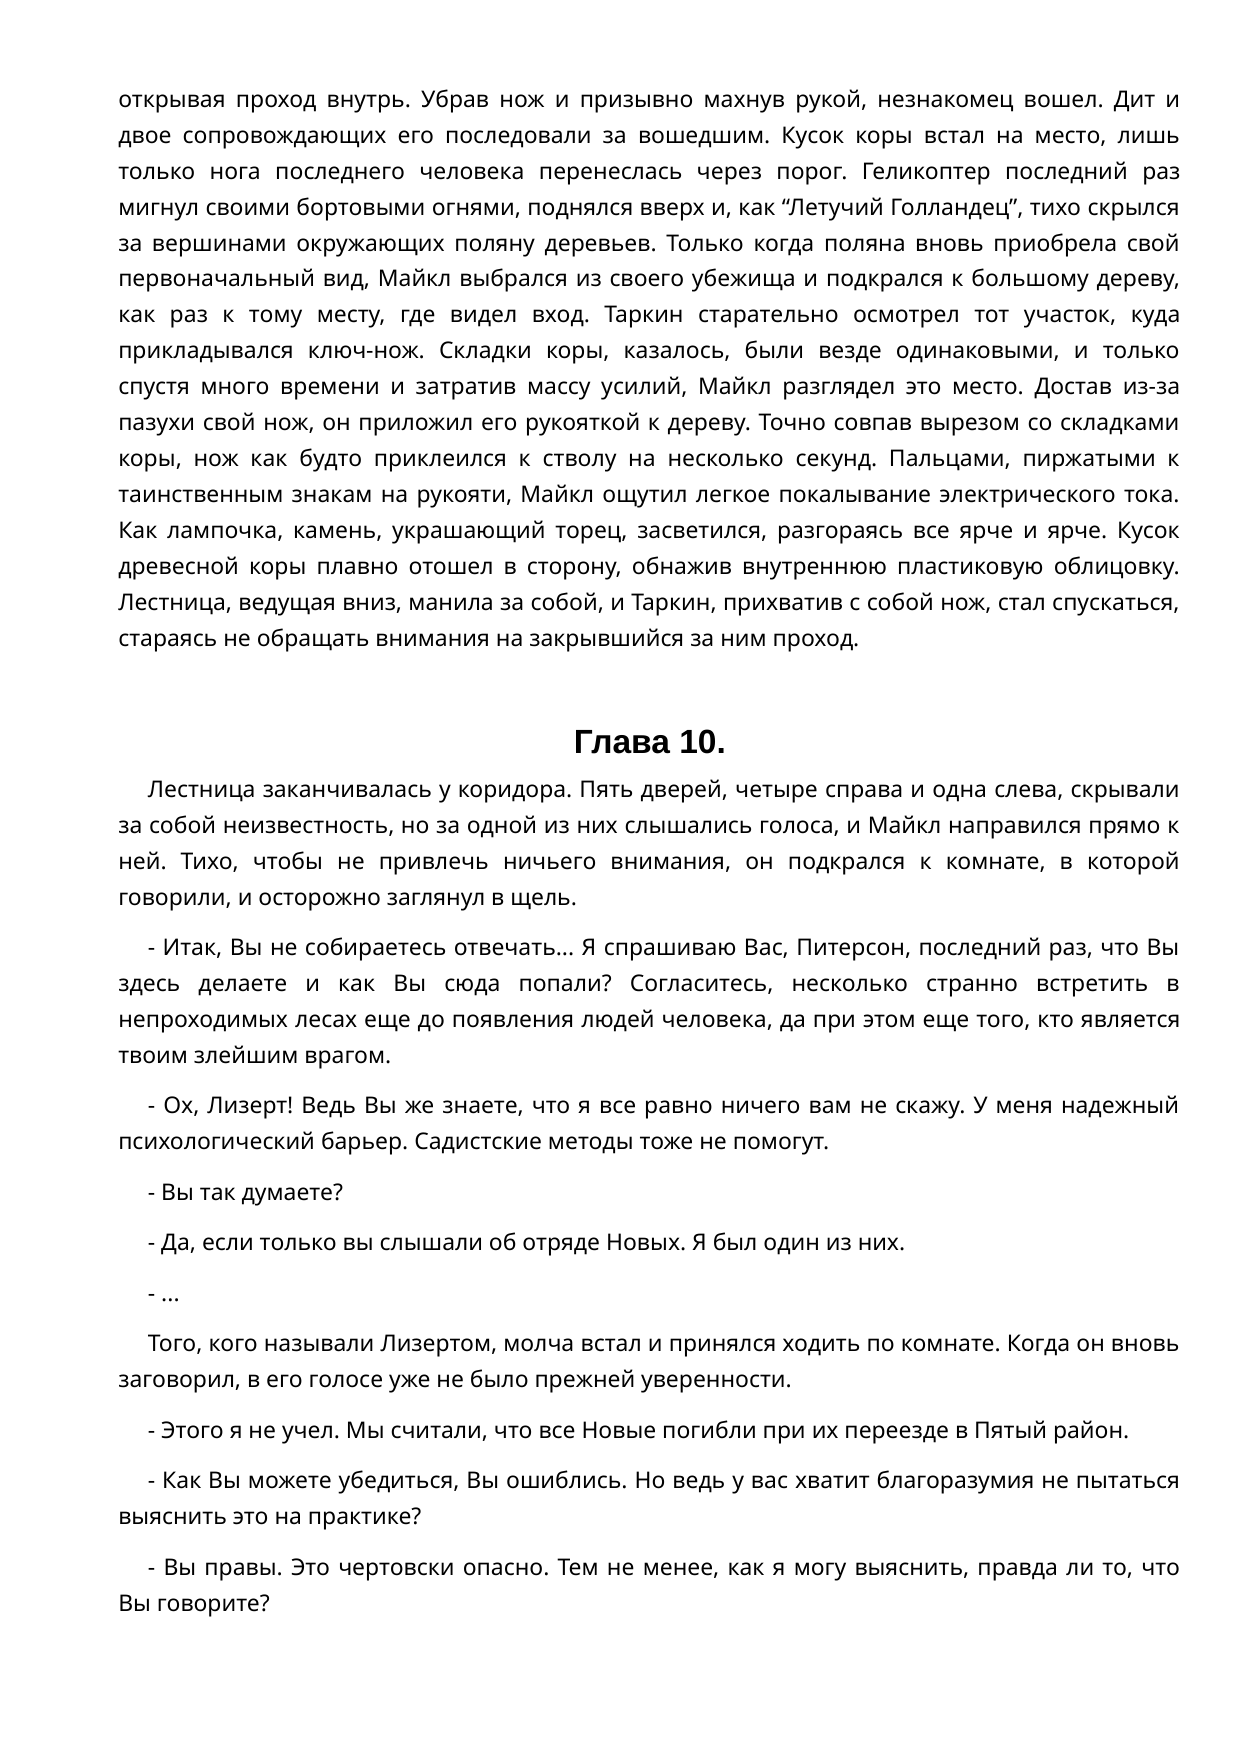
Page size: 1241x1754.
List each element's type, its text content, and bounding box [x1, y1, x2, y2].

text - Этого я не учел. Мы считали, что все Новые погибли при их переезде в Пятый район. [118, 1414, 1181, 1445]
text Того, кого называли Лизертом, молча встал и принялся ходить по комнате. Когда он вновь заговорил, в его голосе уже не было прежней уверенности. [118, 1327, 1181, 1394]
text Лестница заканчивалась у коридора. Пять дверей, четыре справа и одна слева, скрывали за собой неизвестность, но за одной из них слышались голоса, и Майкл направился прямо к ней. Тихо, чтобы не привлечь ничьего внимания, он подкрался к комнате, в которой говорили, и осторожно заглянул в щель. [118, 773, 1181, 912]
text открывая проход внутрь. Убрав нож и призывно махнув рукой, незнакомец вошел. Дит и двое сопровождающих его последовали за вошедшим. Кусок коры встал на место, лишь только нога последнего человека перенеслась через порог. Геликоптер последний раз мигнул своими бортовыми огнями, поднялся вверх и, как “Летучий Голландец”, тихо скрылся за вершинами окружающих поляну деревьев. Только когда поляна вновь приобрела свой первоначальный вид, Майкл выбрался из своего убежища и подкрался к большому дереву, как раз к тому месту, где видел вход. Таркин старательно осмотрел тот участок, куда прикладывался ключ-нож. Складки коры, казалось, были везде одинаковыми, и только спустя много времени и затратив массу усилий, Майкл разглядел это место. Достав из-за пазухи свой нож, он приложил его рукояткой к дереву. Точно совпав вырезом со складками коры, нож как будто приклеился к стволу на несколько секунд. Пальцами, пиржатыми к таинственным знакам на рукояти, Майкл ощутил легкое покалывание электрического тока. Как лампочка, камень, украшающий торец, засветился, разгораясь все ярче и ярче. Кусок древесной коры плавно отошел в сторону, обнажив внутреннюю пластиковую облицовку. Лестница, ведущая вниз, манила за собой, и Таркин, прихватив с собой нож, стал спускаться, стараясь не обращать внимания на закрывшийся за ним проход. [118, 83, 1181, 653]
text - Ох, Лизерт! Ведь Вы же знаете, что я все равно ничего вам не скажу. У меня надежный психологический барьер. Садистские методы тоже не помогут. [118, 1089, 1181, 1157]
text - Вы правы. Это чертовски опасно. Тем не менее, как я могу выяснить, правда ли то, что Вы говорите? [118, 1551, 1181, 1618]
subtitle Глава 10. [118, 722, 1181, 760]
text - Как Вы можете убедиться, Вы ошиблись. Но ведь у вас хватит благоразумия не пытаться выяснить это на практике? [118, 1464, 1181, 1532]
text - ... [118, 1277, 1181, 1308]
text - Да, если только вы слышали об отряде Новых. Я был один из них. [118, 1226, 1181, 1258]
text - Итак, Вы не собираетесь отвечать... Я спрашиваю Вас, Питерсон, последний раз, что Вы здесь делаете и как Вы сюда попали? Согласитесь, несколько странно встретить в непроходимых лесах еще до появления людей человека, да при этом еще того, кто является твоим злейшим врагом. [118, 931, 1181, 1070]
text - Вы так думаете? [118, 1176, 1181, 1207]
